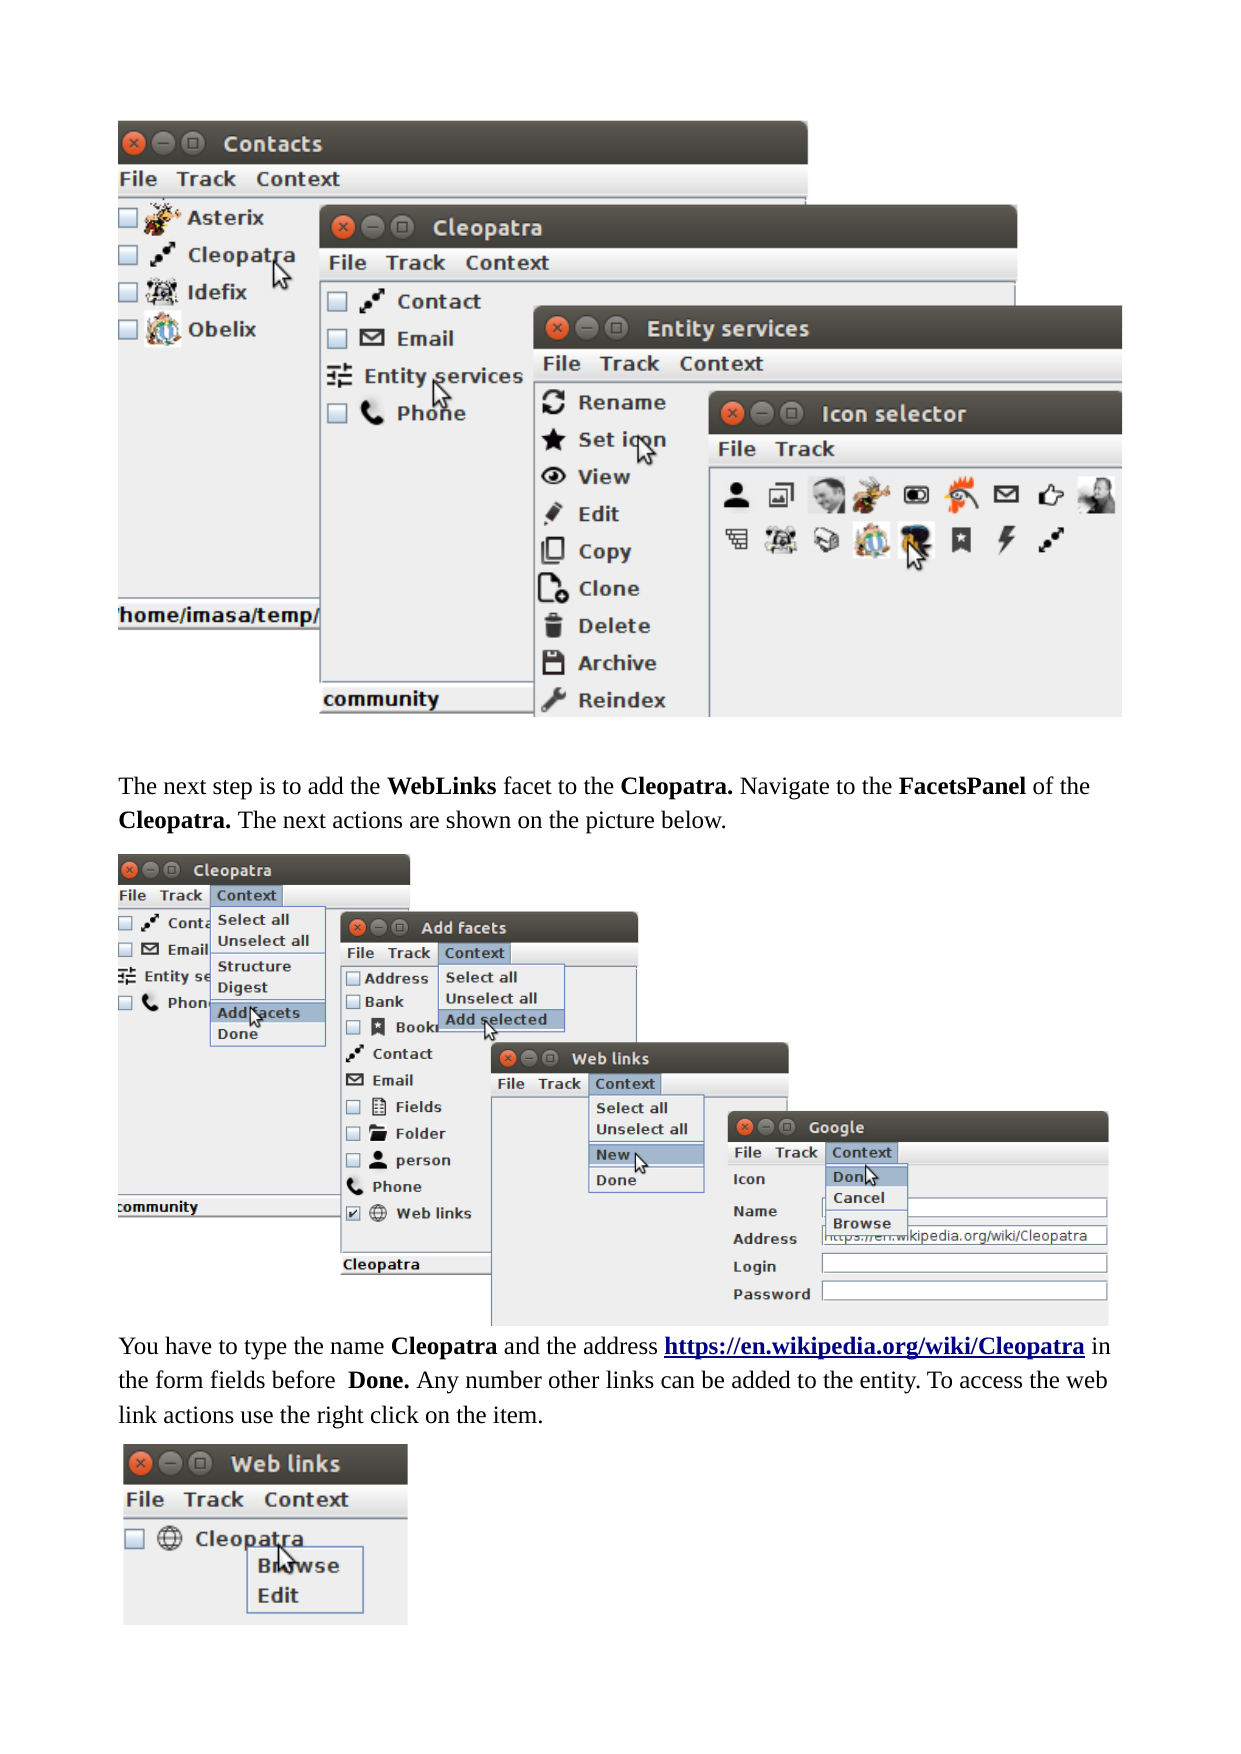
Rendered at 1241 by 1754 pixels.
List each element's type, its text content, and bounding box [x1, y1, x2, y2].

picture [123, 1444, 408, 1625]
picture [118, 854, 1123, 1326]
text The next step is to add the WebLinks facet to the Cleopatra. Navigate to the FacetsPanel of the Cleopatra. The next actions are shown on the picture below. [118, 771, 1122, 834]
text You have to type the name Cleopatra and the address https://en.wikipedia.org/wiki/Cleopatra in the form fields before Done. Any number other links can be added to the entity. To access the web link actions use the right click on the item. [118, 1326, 1122, 1429]
picture [118, 118, 1123, 717]
